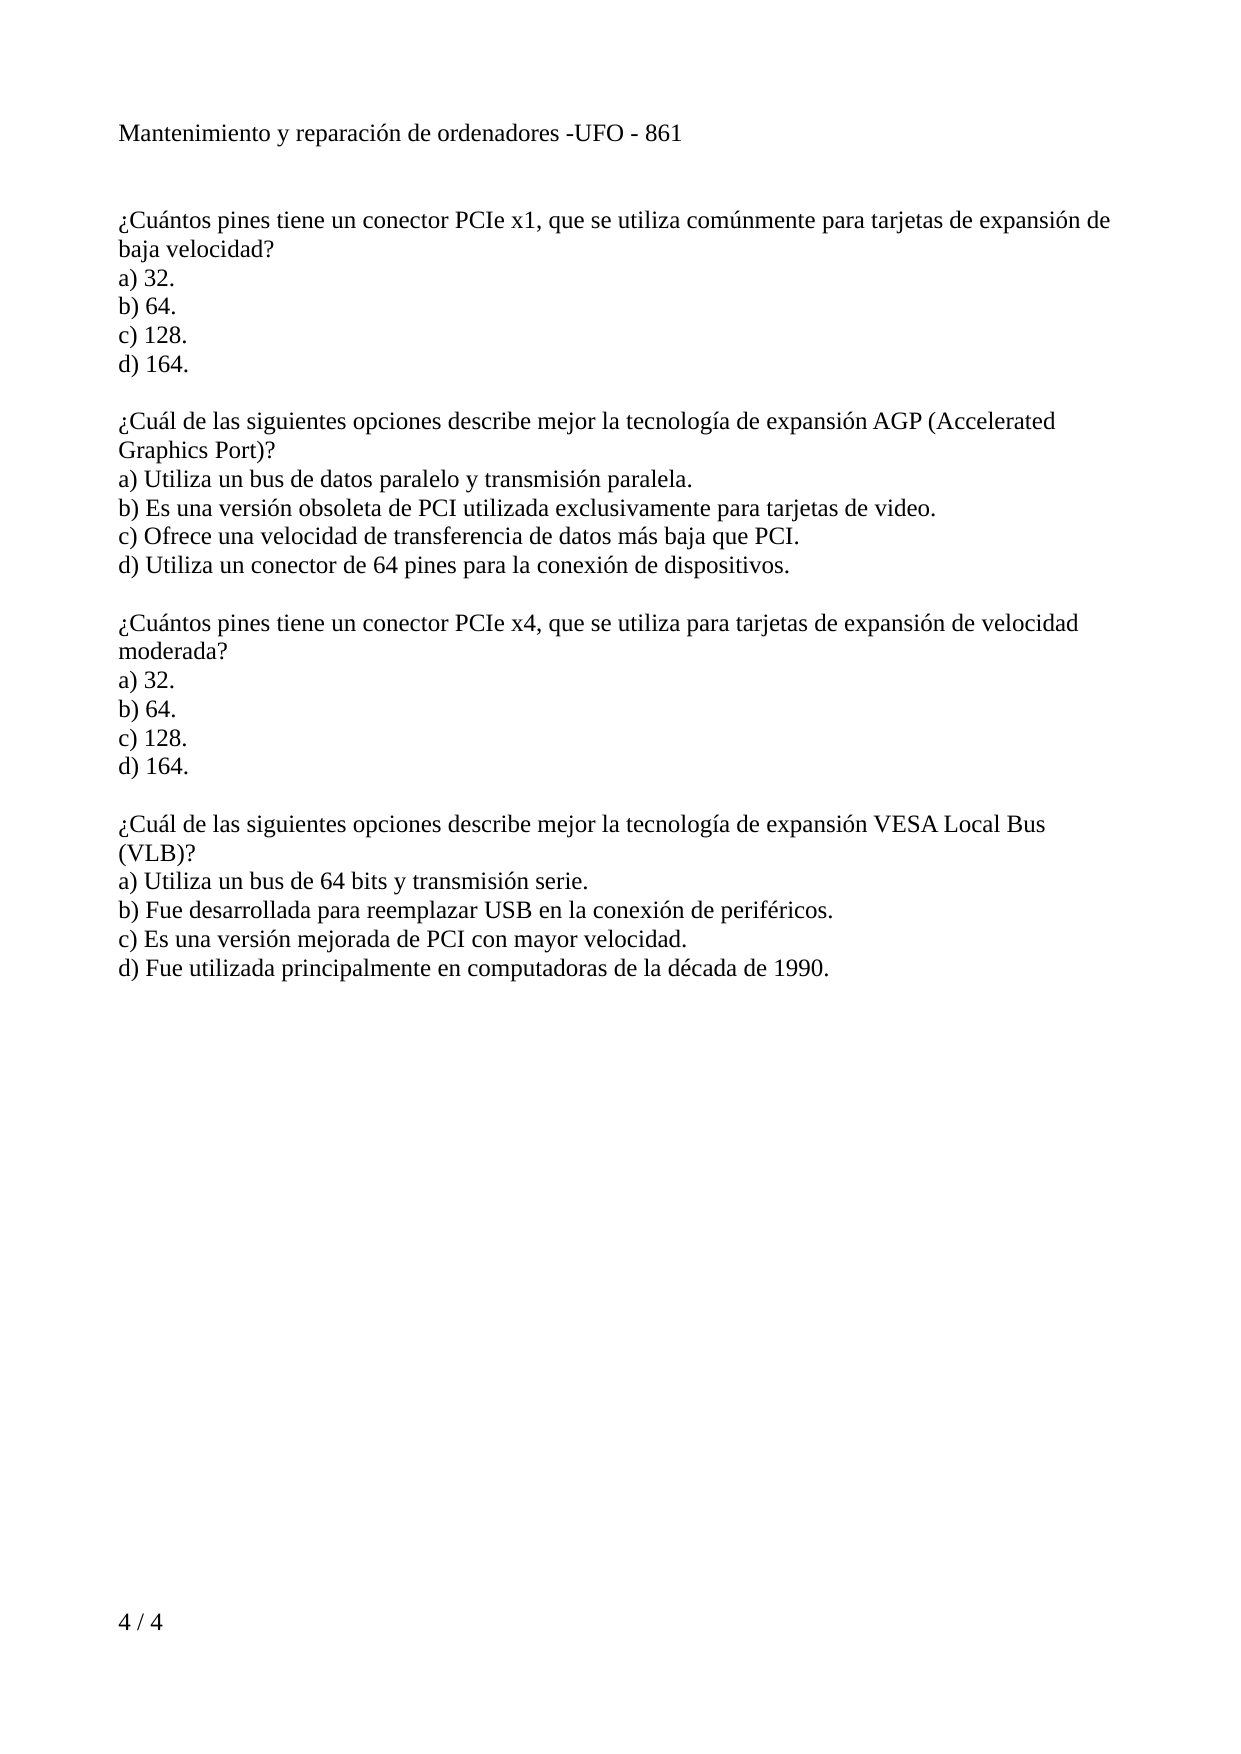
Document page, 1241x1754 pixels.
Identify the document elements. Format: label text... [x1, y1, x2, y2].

text c) Es una versión mejorada de PCI con mayor velocidad. [118, 924, 1122, 953]
text ¿Cuántos pines tiene un conector PCIe x1, que se utiliza comúnmente para tarjetas de expansión de baja velocidad? [118, 205, 1122, 263]
text ¿Cuántos pines tiene un conector PCIe x4, que se utiliza para tarjetas de expansión de velocidad moderada? [118, 608, 1122, 665]
text a) Utiliza un bus de 64 bits y transmisión serie. [118, 866, 1122, 895]
text b) Fue desarrollada para reemplazar USB en la conexión de periféricos. [118, 895, 1122, 924]
text b) 64. [118, 291, 1122, 320]
text b) Es una versión obsoleta de PCI utilizada exclusivamente para tarjetas de video. [118, 493, 1122, 521]
text b) 64. [118, 694, 1122, 723]
text c) 128. [118, 320, 1122, 349]
text a) Utiliza un bus de datos paralelo y transmisión paralela. [118, 464, 1122, 493]
text a) 32. [118, 665, 1122, 694]
text d) Utiliza un conector de 64 pines para la conexión de dispositivos. [118, 550, 1122, 579]
text ¿Cuál de las siguientes opciones describe mejor la tecnología de expansión VESA Local Bus (VLB)? [118, 809, 1122, 866]
text a) 32. [118, 263, 1122, 291]
text d) Fue utilizada principalmente en computadoras de la década de 1990. [118, 953, 1122, 981]
text c) Ofrece una velocidad de transferencia de datos más baja que PCI. [118, 521, 1122, 550]
text d) 164. [118, 349, 1122, 378]
text d) 164. [118, 751, 1122, 780]
text ¿Cuál de las siguientes opciones describe mejor la tecnología de expansión AGP (Accelerated Graphics Port)? [118, 406, 1122, 464]
text c) 128. [118, 723, 1122, 751]
